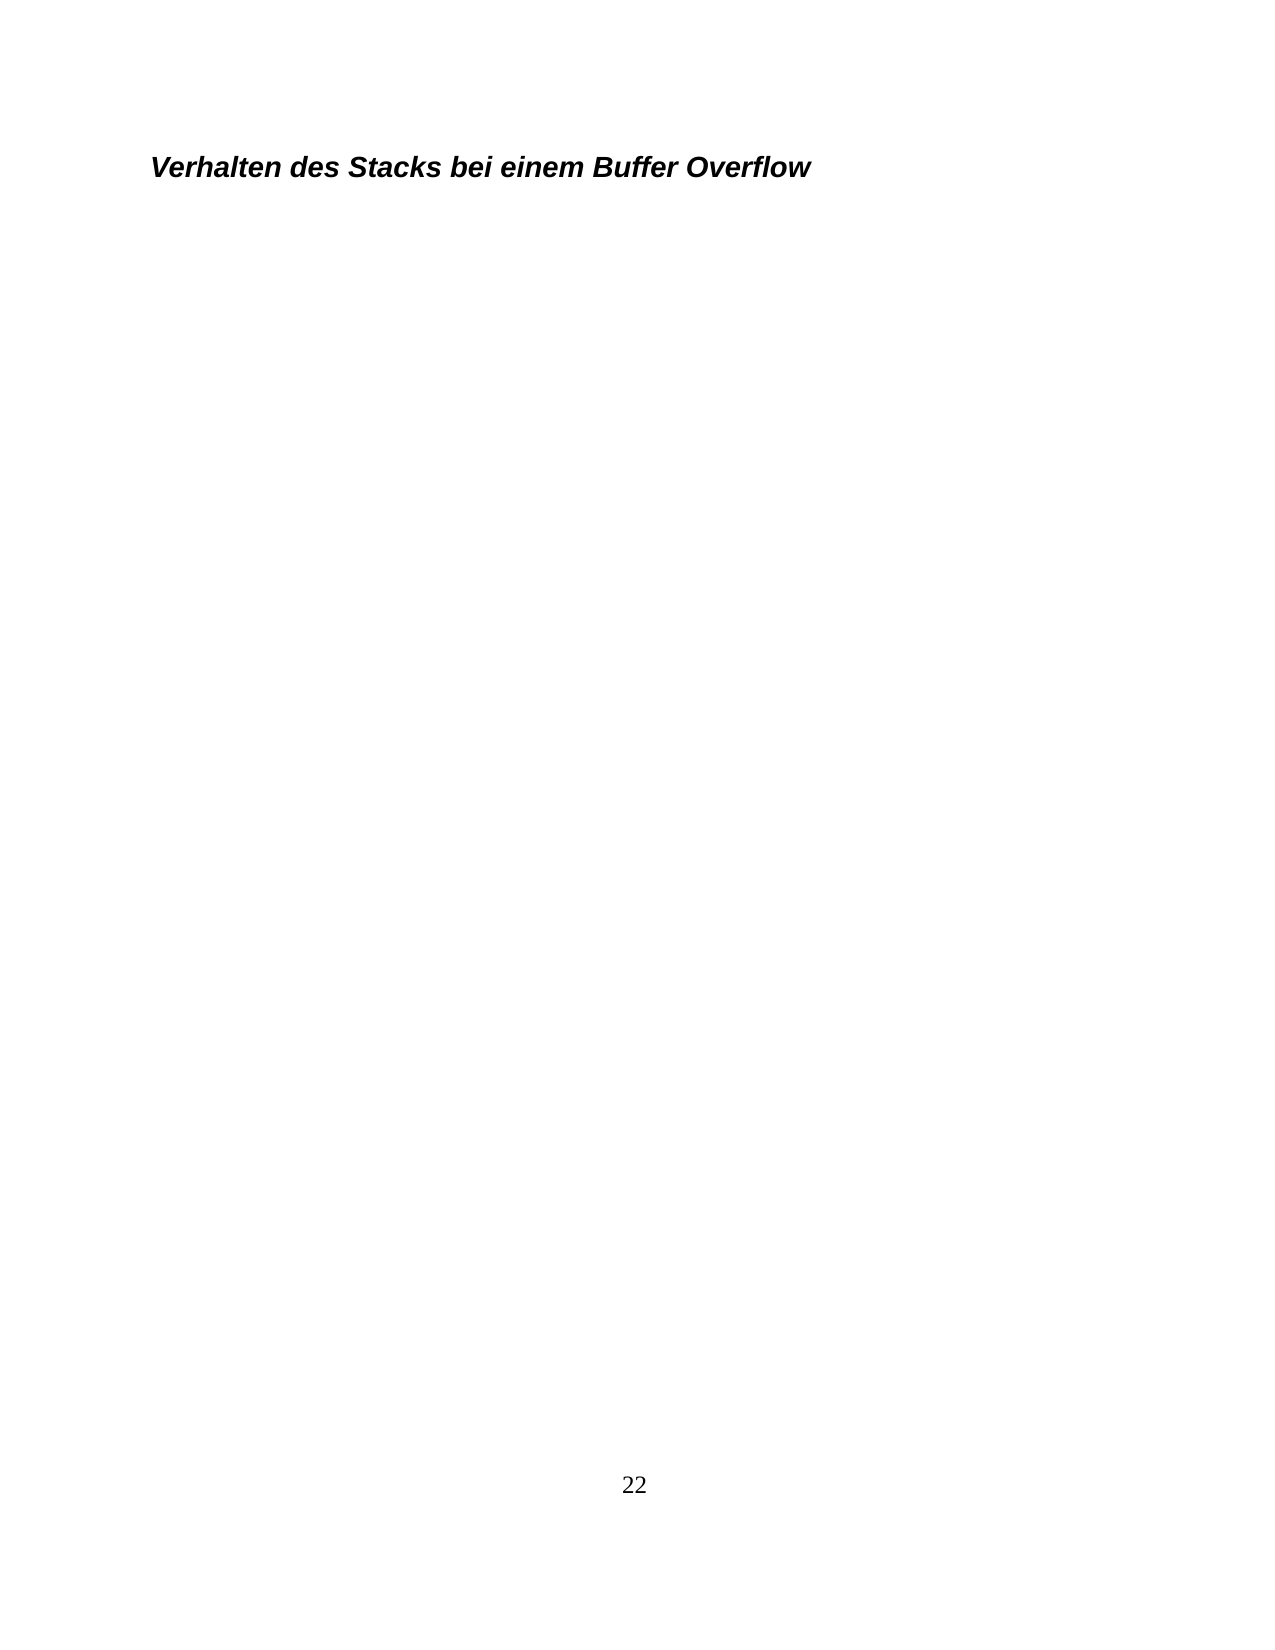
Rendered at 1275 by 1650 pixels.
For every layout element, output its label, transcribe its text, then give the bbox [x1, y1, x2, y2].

subtitle Verhalten des Stacks bei einem Buffer Overflow [150, 150, 1125, 183]
